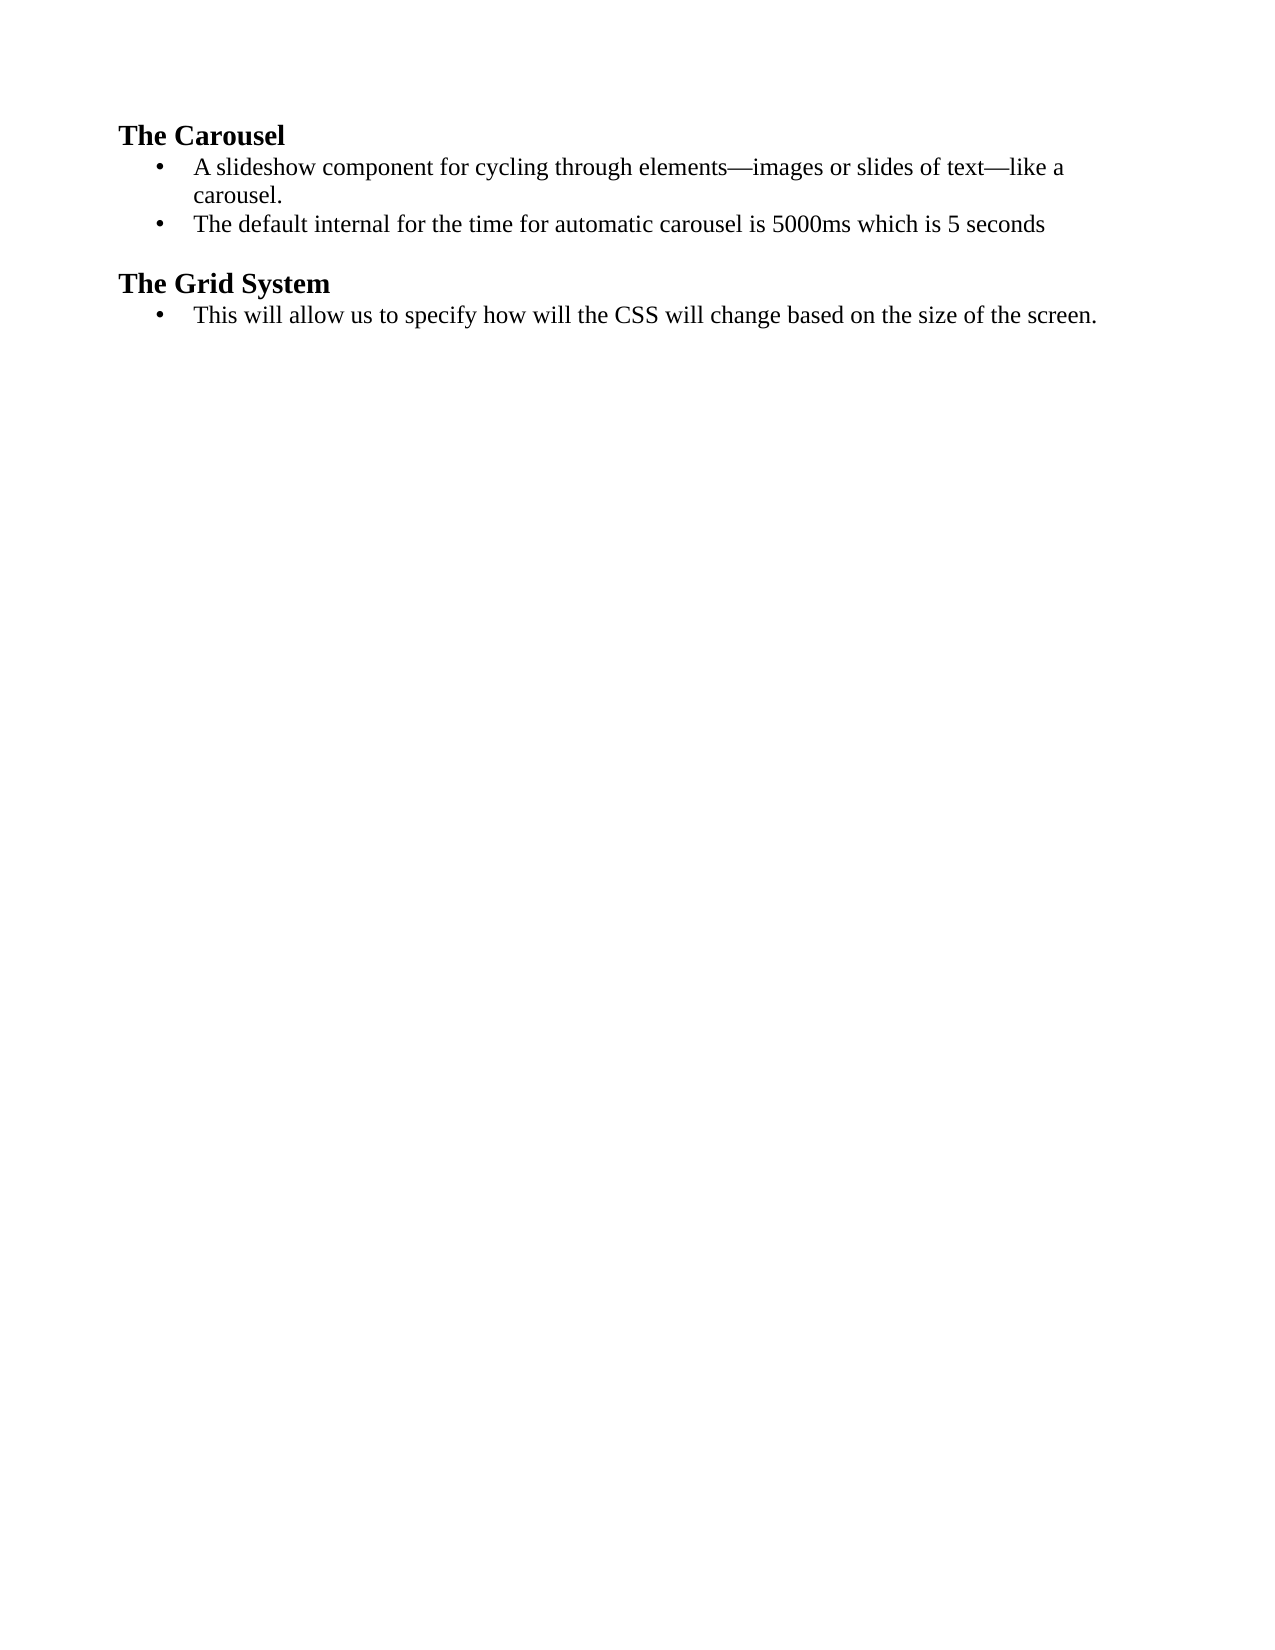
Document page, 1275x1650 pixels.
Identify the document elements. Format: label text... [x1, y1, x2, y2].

list This will allow us to specify how will the CSS will change based on the size of the screen. [156, 300, 1157, 329]
text The Grid System [118, 267, 1157, 300]
list The default internal for the time for automatic carousel is 5000ms which is 5 seconds [156, 209, 1157, 238]
list A slideshow component for cycling through elements—images or slides of text—like a carousel. [156, 152, 1157, 209]
text The Carousel [118, 118, 1157, 152]
